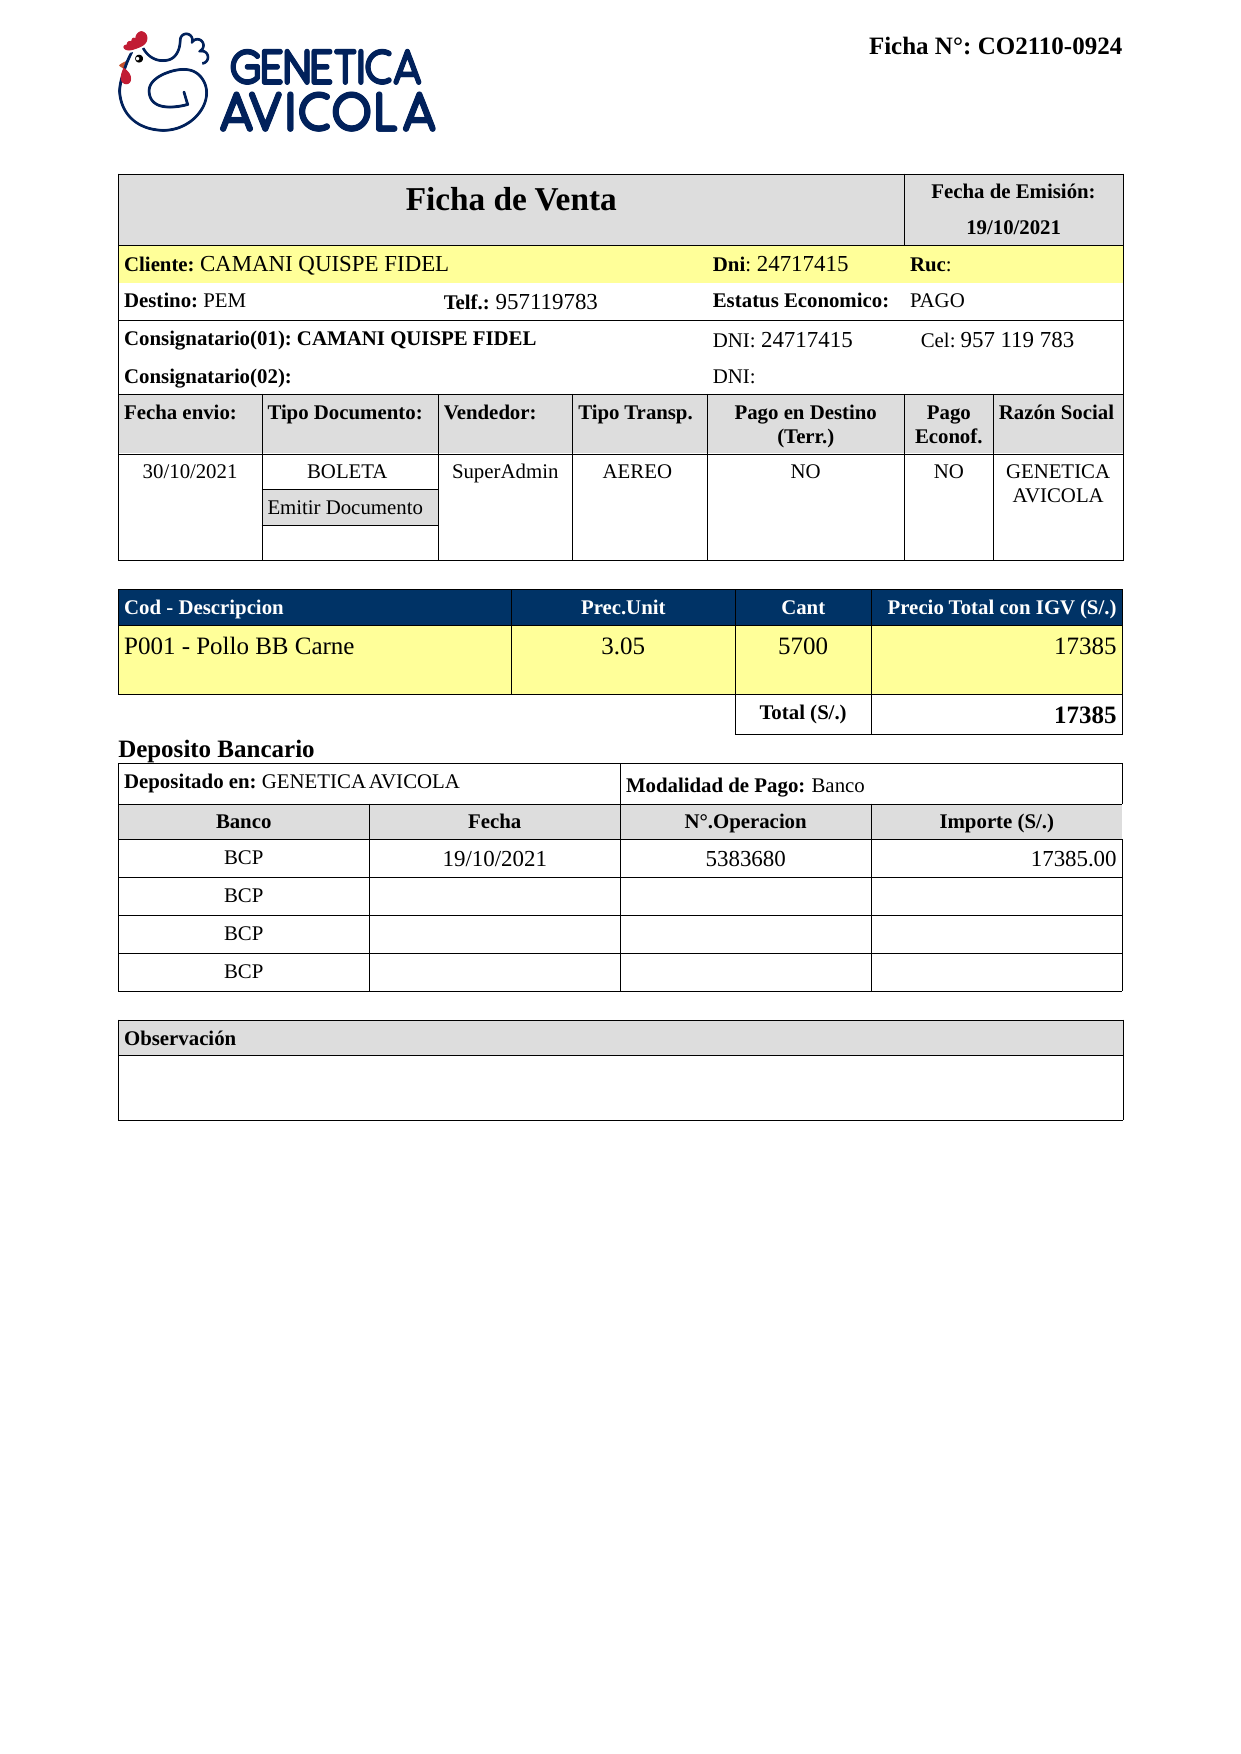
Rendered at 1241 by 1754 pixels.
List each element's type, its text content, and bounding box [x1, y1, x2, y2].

table_cell Consignatario(02): [119, 358, 707, 394]
table_cell DNI: 24717415 [707, 321, 915, 358]
table_header Precio Total con IGV (S/.) [872, 590, 1122, 625]
table_cell Importe (S/.) [872, 805, 1122, 839]
table_cell 5700 [736, 626, 871, 694]
table_cell [263, 526, 438, 560]
table_cell NO [905, 455, 993, 560]
table_cell AEREO [573, 455, 707, 560]
table_cell [621, 954, 871, 991]
table_cell Ruc: [904, 246, 1123, 283]
table_cell Consignatario(01): CAMANI QUISPE FIDEL [119, 321, 707, 358]
table_cell 19/10/2021 [905, 209, 1123, 245]
table_header Observación [119, 1021, 1123, 1055]
table_cell [370, 878, 620, 915]
table_cell [511, 695, 735, 734]
table_cell Cel: 957 119 783 [915, 321, 1123, 358]
table_cell [621, 916, 871, 953]
table_cell NO [708, 455, 904, 560]
table_cell Destino: PEM [119, 283, 438, 320]
table_cell Estatus Economico: [707, 283, 904, 320]
table_cell SuperAdmin [439, 455, 572, 560]
table_cell BOLETA [263, 455, 438, 489]
table_cell [370, 954, 620, 991]
table_cell Cliente: CAMANI QUISPE FIDEL [119, 246, 707, 283]
table_cell BCP [119, 840, 369, 877]
table_cell [872, 916, 1122, 953]
table_cell 3.05 [512, 626, 735, 694]
table_cell Pago Econof. [905, 395, 993, 453]
table_header Cant [736, 590, 871, 625]
table_cell [872, 954, 1122, 991]
table_cell BCP [119, 878, 369, 915]
table_cell P001 - Pollo BB Carne [119, 626, 511, 694]
table_cell BCP [119, 954, 369, 991]
table_cell BCP [119, 916, 369, 953]
table_cell [119, 1056, 1123, 1119]
table_cell Total (S/.) [736, 695, 871, 734]
table_cell [370, 916, 620, 953]
table_cell 5383680 [621, 840, 871, 877]
table_cell 19/10/2021 [370, 840, 620, 877]
table_cell 17385.00 [872, 840, 1122, 877]
table_cell Pago en Destino (Terr.) [708, 395, 904, 453]
table_cell Fecha [370, 805, 620, 839]
table_cell 17385 [872, 695, 1122, 734]
text Deposito Bancario [118, 734, 1122, 763]
table_cell Dni: 24717415 [707, 246, 904, 283]
table_cell Tipo Transp. [573, 395, 707, 453]
table_cell PAGO [904, 283, 1123, 320]
table_cell [621, 878, 871, 915]
table_cell [118, 695, 511, 734]
table_header Cod - Descripcion [119, 590, 511, 625]
table_cell GENETICA AVICOLA [994, 455, 1123, 560]
table_cell [872, 878, 1122, 915]
table_cell Telf.: 957119783 [438, 283, 707, 320]
table_cell 17385 [872, 626, 1122, 694]
table_cell 30/10/2021 [119, 455, 262, 560]
table_header Modalidad de Pago: Banco [621, 764, 1122, 803]
table_header Ficha de Venta [119, 175, 904, 245]
picture [118, 31, 436, 132]
table_cell Vendedor: [439, 395, 572, 453]
table_header Depositado en: GENETICA AVICOLA [119, 764, 620, 803]
table_cell Banco [119, 805, 369, 839]
table_cell DNI: [707, 358, 1123, 394]
table_cell Fecha envio: [119, 395, 262, 453]
table_cell Razón Social [994, 395, 1123, 453]
table_cell Emitir Documento [263, 490, 438, 525]
table_cell Tipo Documento: [263, 395, 438, 453]
table_header Prec.Unit [512, 590, 735, 625]
table_cell N°.Operacion [621, 805, 871, 839]
table_header Fecha de Emisión: [905, 175, 1123, 209]
